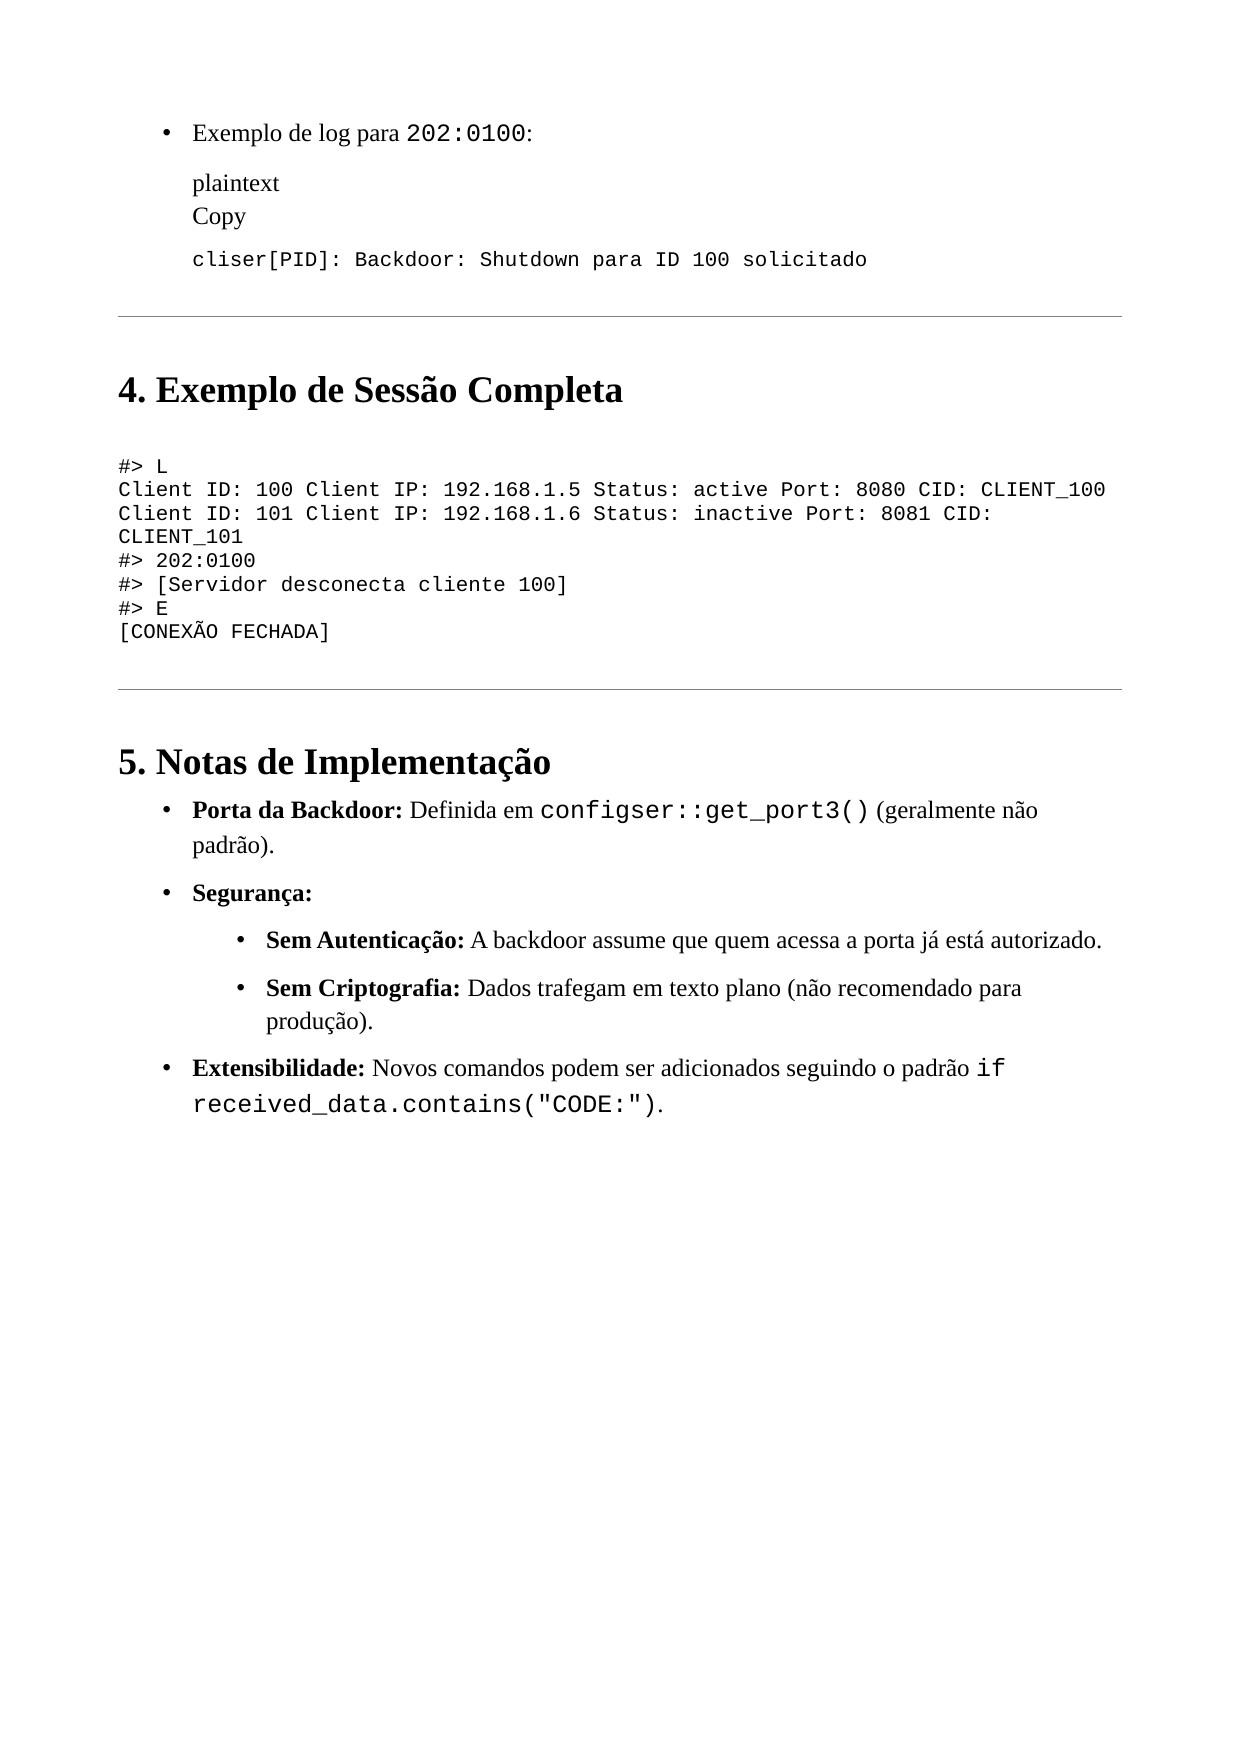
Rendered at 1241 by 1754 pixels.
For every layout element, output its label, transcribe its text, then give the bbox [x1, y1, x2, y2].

text #> 202:0100 [118, 550, 1122, 574]
list Sem Criptografia: Dados trafegam em texto plano (não recomendado para produção). [236, 973, 1122, 1035]
text Client ID: 100 Client IP: 192.168.1.5 Status: active Port: 8080 CID: CLIENT_100 [118, 479, 1122, 503]
list Exemplo de log para 202:0100: [162, 118, 1122, 149]
subtitle 5. Notas de Implementação [118, 739, 1122, 782]
text #> [Servidor desconecta cliente 100] [118, 574, 1122, 597]
list Extensibilidade: Novos comandos podem ser adicionados seguindo o padrão if received_data.contains("CODE:"). [162, 1053, 1122, 1119]
text #> L [118, 456, 1122, 479]
list plaintext [162, 168, 1122, 197]
text Client ID: 101 Client IP: 192.168.1.6 Status: inactive Port: 8081 CID: CLIENT_101 [118, 503, 1122, 550]
text #> E [118, 597, 1122, 621]
subtitle 4. Exemplo de Sessão Completa [118, 367, 1122, 410]
list cliser[PID]: Backdoor: Shutdown para ID 100 solicitado [162, 249, 1122, 272]
list Segurança: [162, 878, 1122, 906]
text [CONEXÃO FECHADA] [118, 621, 1122, 645]
list Porta da Backdoor: Definida em configser::get_port3() (geralmente não padrão). [162, 795, 1122, 859]
list Copy [162, 201, 1122, 230]
list Sem Autenticação: A backdoor assume que quem acessa a porta já está autorizado. [236, 925, 1122, 954]
